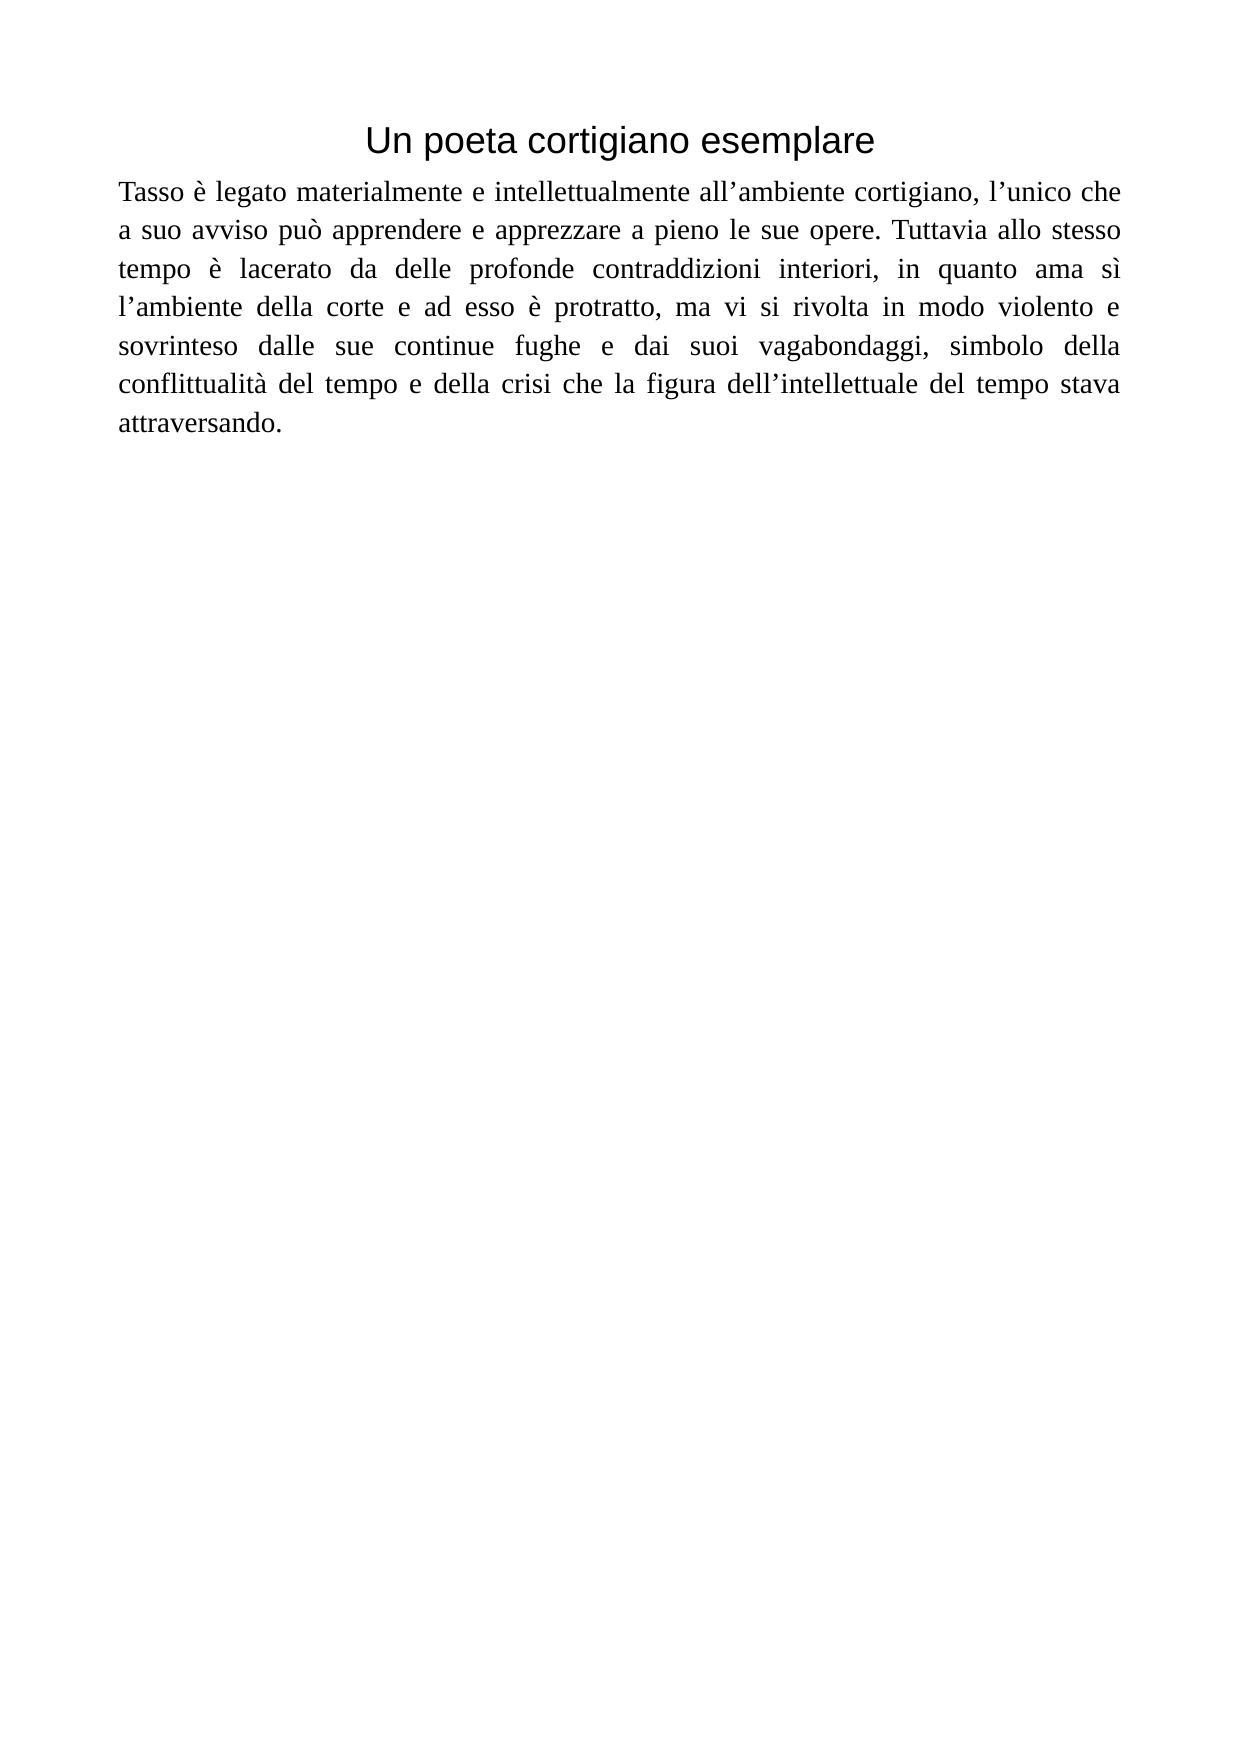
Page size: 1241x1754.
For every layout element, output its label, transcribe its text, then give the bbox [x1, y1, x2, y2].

subtitle Un poeta cortigiano esemplare [118, 118, 1122, 161]
text Tasso è legato materialmente e intellettualmente all’ambiente cortigiano, l’unico che a suo avviso può apprendere e apprezzare a pieno le sue opere. Tuttavia allo stesso tempo è lacerato da delle profonde contraddizioni interiori, in quanto ama sì l’ambiente della corte e ad esso è protratto, ma vi si rivolta in modo violento e sovrinteso dalle sue continue fughe e dai suoi vagabondaggi, simbolo della conflittualità del tempo e della crisi che la figura dell’intellettuale del tempo stava attraversando. [118, 174, 1122, 438]
